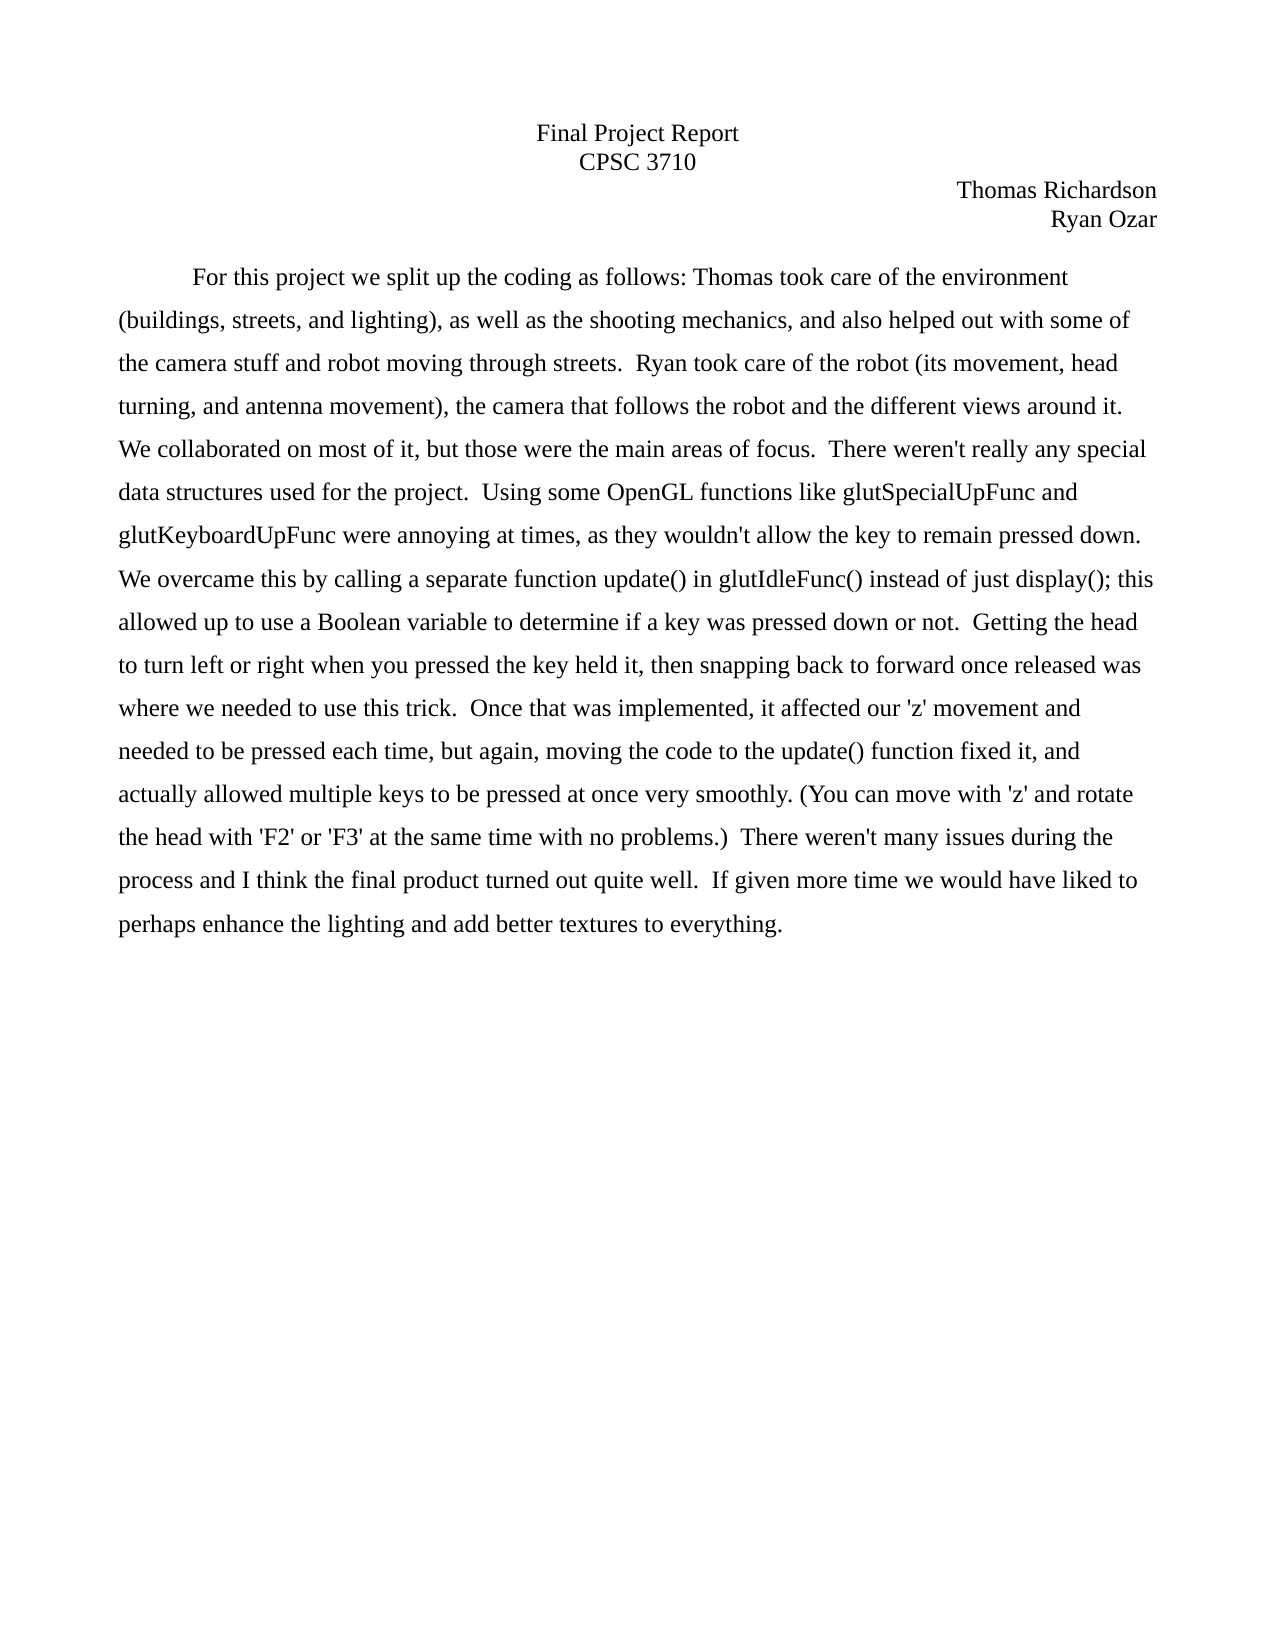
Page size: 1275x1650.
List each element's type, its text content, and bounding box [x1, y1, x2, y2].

text Final Project Report [118, 118, 1157, 147]
text CPSC 3710 [118, 147, 1157, 176]
text For this project we split up the coding as follows: Thomas took care of the environment (buildings, streets, and lighting), as well as the shooting mechanics, and also helped out with some of the camera stuff and robot moving through streets. Ryan took care of the robot (its movement, head turning, and antenna movement), the camera that follows the robot and the different views around it. We collaborated on most of it, but those were the main areas of focus. There weren't really any special data structures used for the project. Using some OpenGL functions like glutSpecialUpFunc and glutKeyboardUpFunc were annoying at times, as they wouldn't allow the key to remain pressed down. We overcame this by calling a separate function update() in glutIdleFunc() instead of just display(); this allowed up to use a Boolean variable to determine if a key was pressed down or not. Getting the head to turn left or right when you pressed the key held it, then snapping back to forward once released was where we needed to use this trick. Once that was implemented, it affected our 'z' movement and needed to be pressed each time, but again, moving the code to the update() function fixed it, and actually allowed multiple keys to be pressed at once very smoothly. (You can move with 'z' and rotate the head with 'F2' or 'F3' at the same time with no problems.) There weren't many issues during the process and I think the final product turned out quite well. If given more time we would have liked to perhaps enhance the lighting and add better textures to everything. [118, 262, 1157, 937]
text Ryan Ozar [118, 204, 1157, 233]
text Thomas Richardson [118, 176, 1157, 204]
